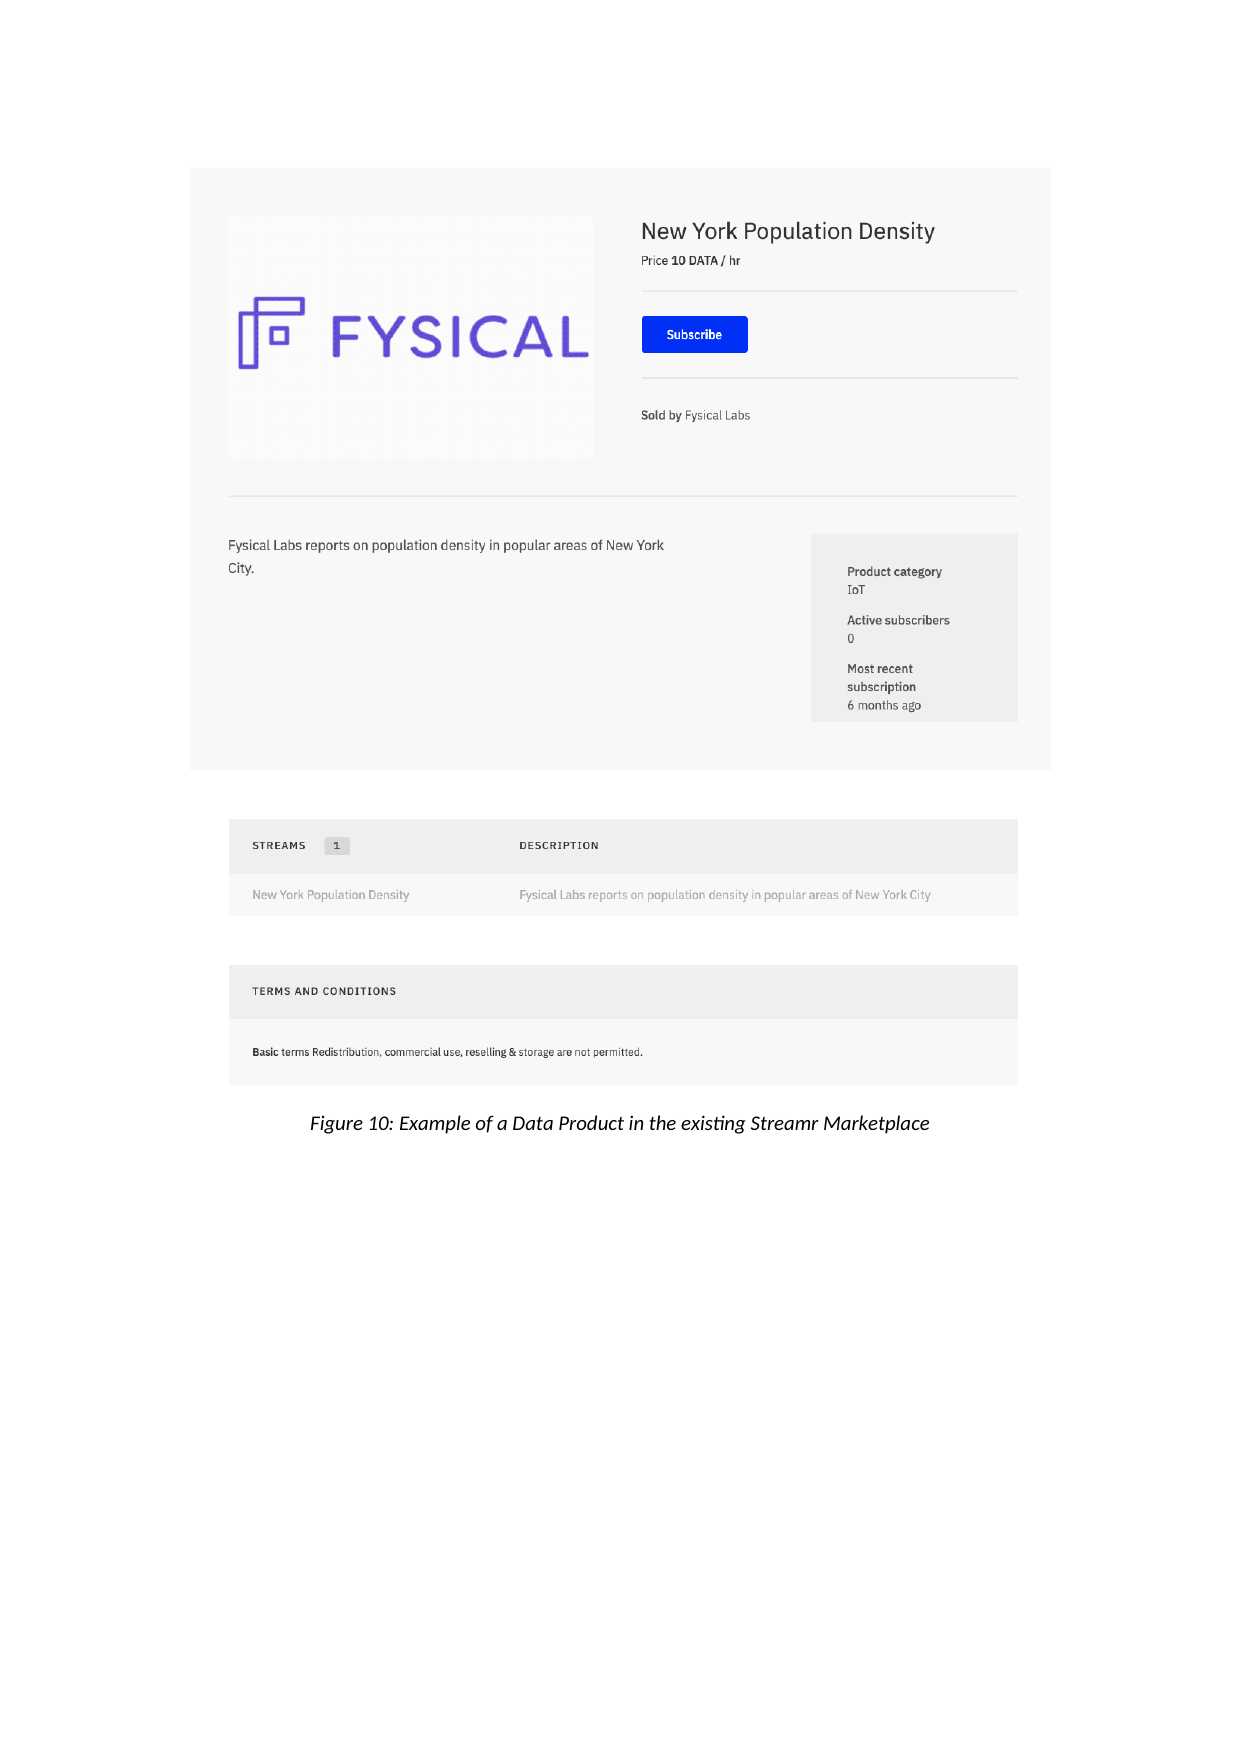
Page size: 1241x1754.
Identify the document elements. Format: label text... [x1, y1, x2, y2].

text Figure 10: Example of a Data Product in the existing Streamr Marketplace [150, 1110, 1090, 1135]
picture [189, 150, 1051, 1110]
